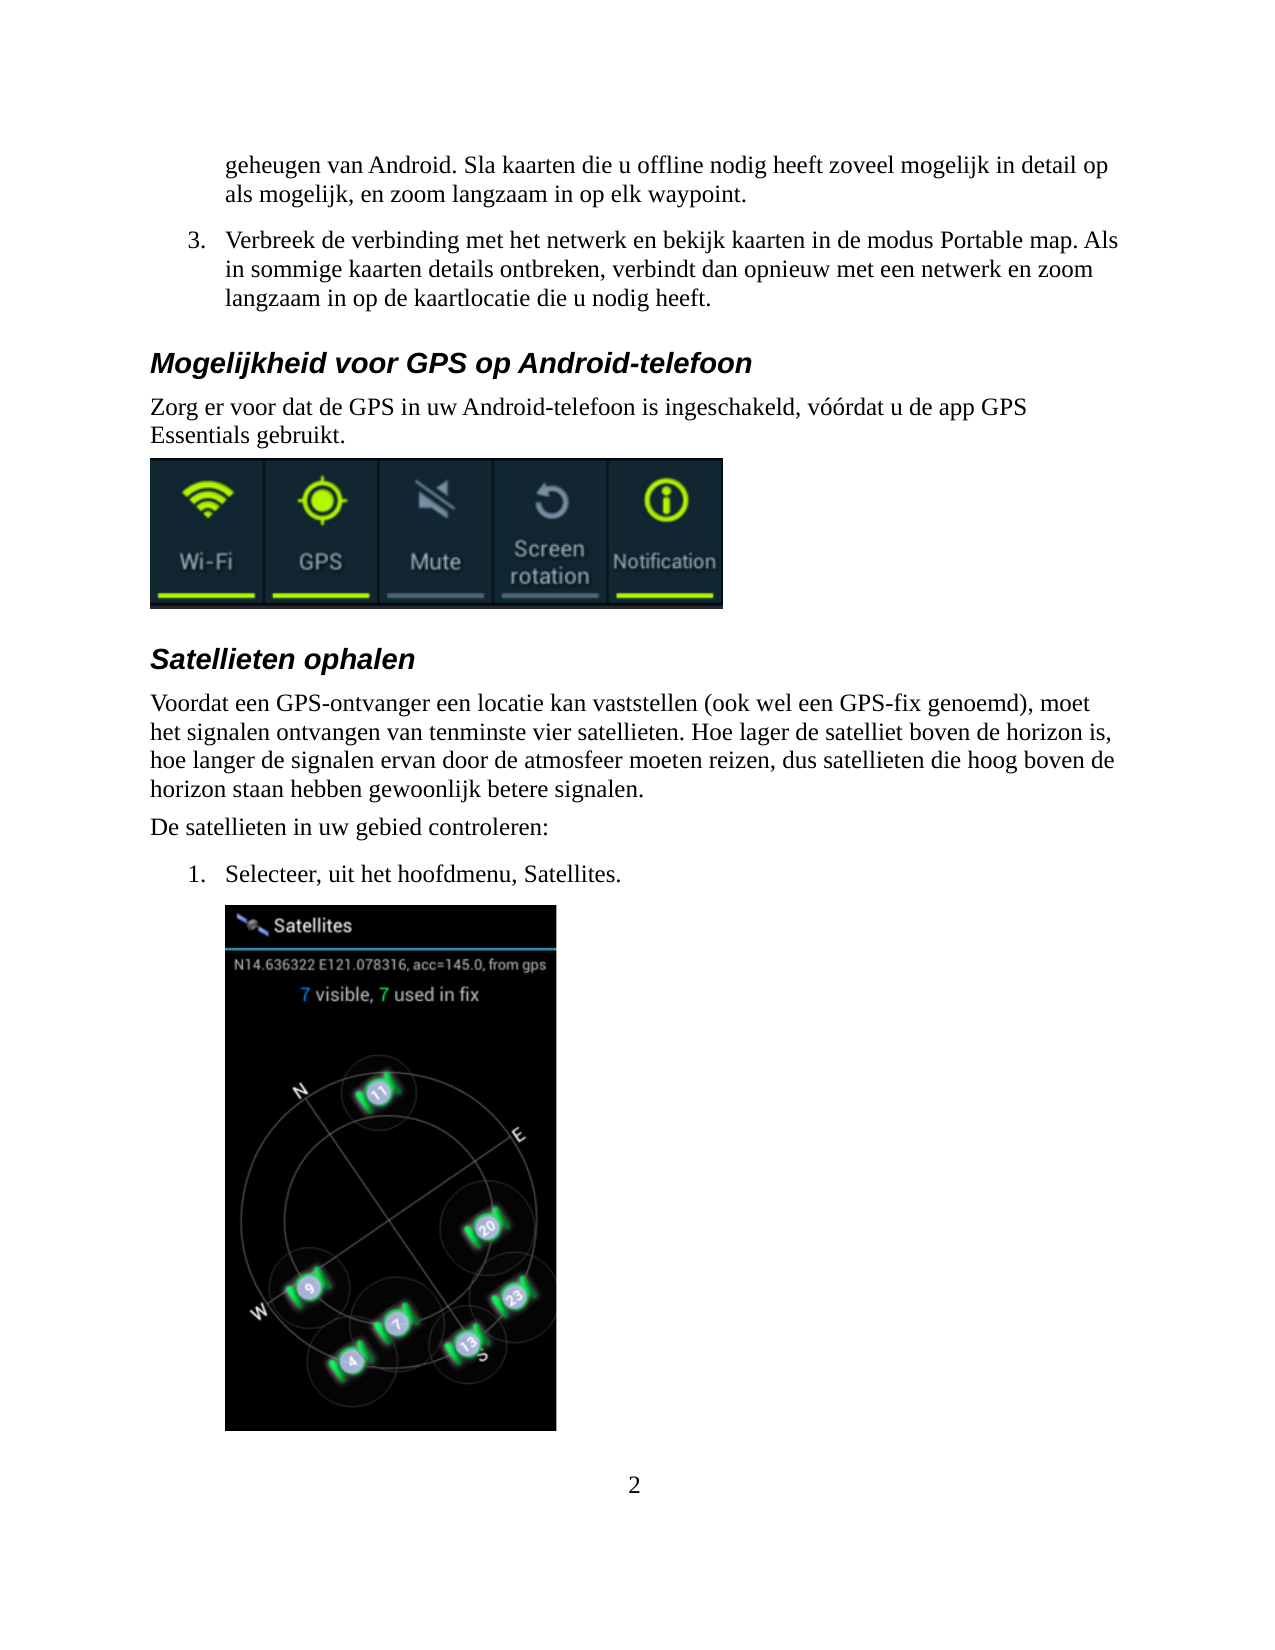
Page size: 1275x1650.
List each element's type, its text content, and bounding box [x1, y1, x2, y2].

picture [150, 458, 723, 609]
text Zorg er voor dat de GPS in uw Android-telefoon is ingeschakeld, vóórdat u de app GPS Essentials gebruikt. [150, 392, 1125, 449]
list geheugen van Android. Sla kaarten die u offline nodig heeft zoveel mogelijk in detail op als mogelijk, en zoom langzaam in op elk waypoint. [187, 150, 1125, 207]
text De satellieten in uw gebied controleren: [150, 812, 1125, 841]
subtitle Satellieten ophalen [150, 642, 1125, 676]
picture [225, 905, 557, 1431]
subtitle Mogelijkheid voor GPS op Android-telefoon [150, 346, 1125, 379]
text Voordat een GPS-ontvanger een locatie kan vaststellen (ook wel een GPS-fix genoemd), moet het signalen ontvangen van tenminste vier satellieten. Hoe lager de satelliet boven de horizon is, hoe langer de signalen ervan door de atmosfeer moeten reizen, dus satellieten die hoog boven de horizon staan hebben gewoonlijk betere signalen. [150, 688, 1125, 803]
list Verbreek de verbinding met het netwerk en bekijk kaarten in de modus Portable map. Als in sommige kaarten details ontbreken, verbindt dan opnieuw met een netwerk en zoom langzaam in op de kaartlocatie die u nodig heeft. [187, 225, 1125, 312]
list Selecteer, uit het hoofdmenu, Satellites. [187, 859, 1125, 887]
